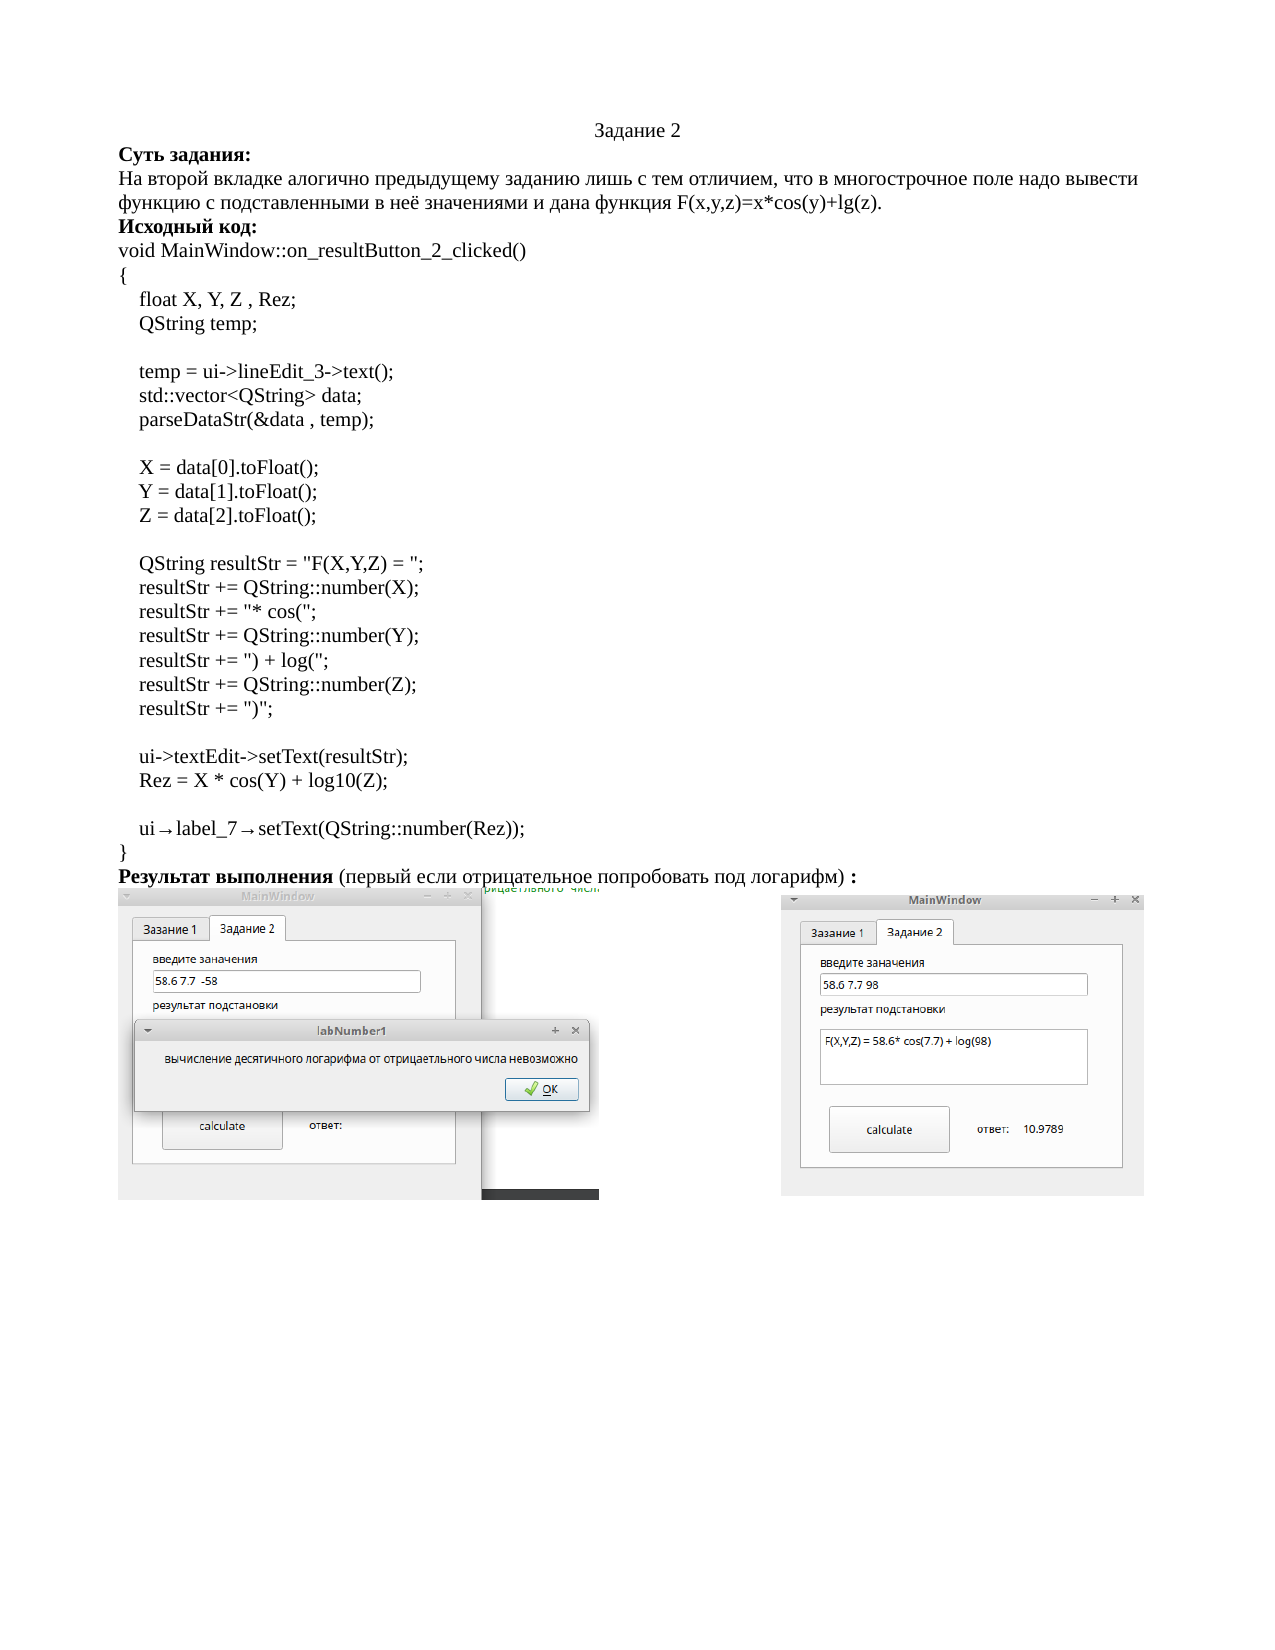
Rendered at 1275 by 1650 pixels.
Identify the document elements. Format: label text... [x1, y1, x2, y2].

text Rez = X * cos(Y) + log10(Z); [118, 768, 1157, 792]
text resultStr += "* cos("; [118, 599, 1157, 623]
text resultStr += QString::number(Y); [118, 623, 1157, 647]
text resultStr += ") + log("; [118, 647, 1157, 672]
text Исходный код: [118, 214, 1157, 238]
text X = data[0].toFloat(); [118, 455, 1157, 479]
text resultStr += ")"; [118, 696, 1157, 720]
text QString resultStr = "F(X,Y,Z) = "; [118, 551, 1157, 575]
text parseDataStr(&data , temp); [118, 407, 1157, 431]
text ui→label_7→setText(QString::number(Rez)); [118, 816, 1157, 840]
text Суть задания: [118, 142, 1157, 166]
text { [118, 262, 1157, 287]
text resultStr += QString::number(Z); [118, 672, 1157, 696]
text float X, Y, Z , Rez; [118, 287, 1157, 311]
text Результат выполнения (первый если отрицательное попробовать под логарифм) : [118, 864, 1157, 888]
picture [118, 888, 1157, 1200]
text temp = ui->lineEdit_3->text(); [118, 359, 1157, 383]
text std::vector<QString> data; [118, 383, 1157, 407]
text void MainWindow::on_resultButton_2_clicked() [118, 238, 1157, 262]
text resultStr += QString::number(X); [118, 575, 1157, 599]
text ui->textEdit->setText(resultStr); [118, 744, 1157, 768]
text Задание 2 [118, 118, 1157, 142]
text } [118, 840, 1157, 864]
text На второй вкладке алогично предыдущему заданию лишь с тем отличием, что в многострочное поле надо вывести функцию с подставленными в неё значениями и дана функция F(x,y,z)=x*cos(y)+lg(z). [118, 166, 1157, 214]
text Z = data[2].toFloat(); [118, 503, 1157, 527]
text Y = data[1].toFloat(); [118, 479, 1157, 503]
text QString temp; [118, 311, 1157, 335]
